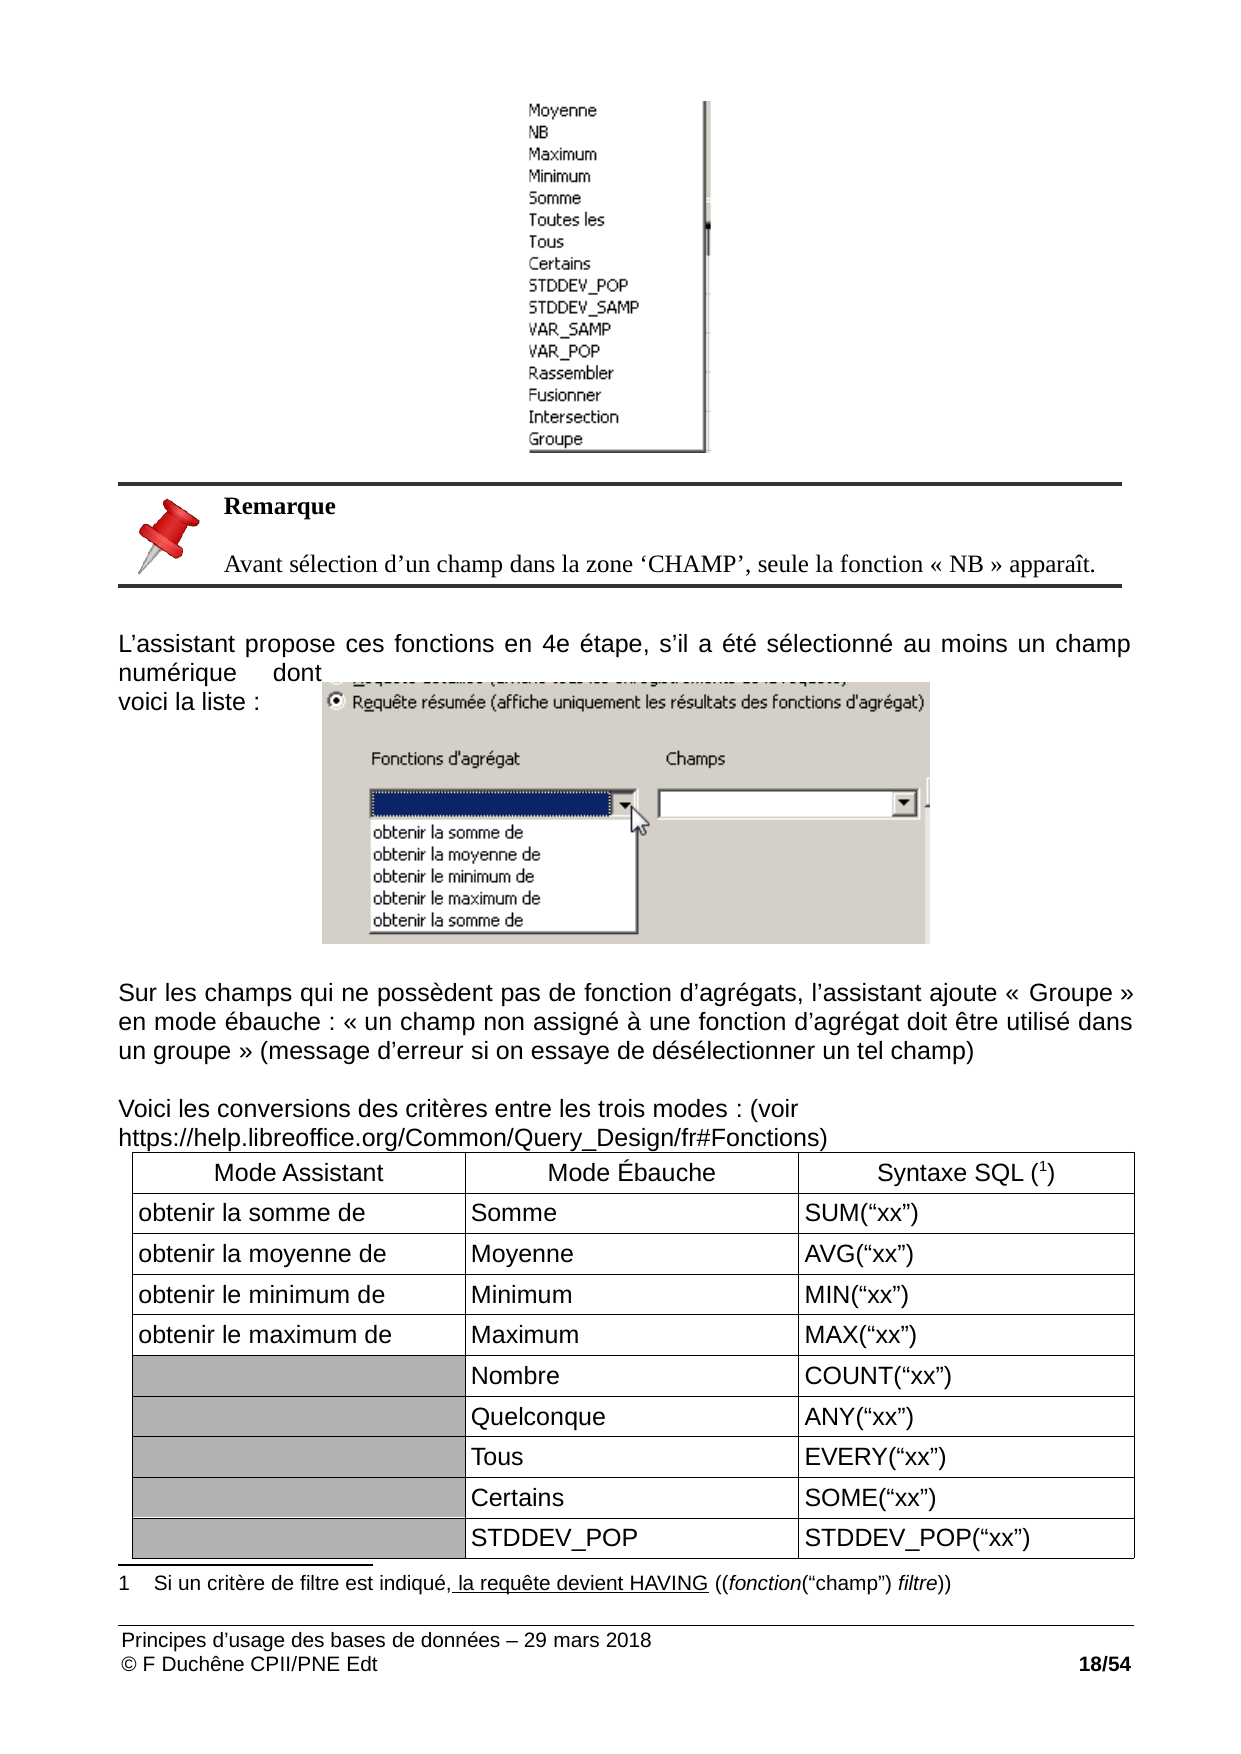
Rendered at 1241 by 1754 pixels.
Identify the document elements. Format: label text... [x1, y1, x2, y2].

table_header [118, 486, 218, 584]
table_cell Quelconque [466, 1397, 798, 1436]
table_cell [133, 1397, 465, 1436]
table_header Remarque Avant sélection d’un champ dans la zone ‘CHAMP’, seule la fonction « NB » apparaît. [218, 486, 1122, 584]
table_cell SOME(“xx”) [799, 1478, 1134, 1517]
picture [123, 491, 213, 580]
table_header Mode Ébauche [466, 1153, 798, 1192]
table_cell STDDEV_POP(“xx”) [799, 1519, 1134, 1558]
table_cell Minimum [466, 1275, 798, 1314]
table_header Syntaxe SQL () [799, 1153, 1134, 1192]
table_cell MIN(“xx”) [799, 1275, 1134, 1314]
table_cell STDDEV_POP [466, 1519, 798, 1558]
table_cell AVG(“xx”) [799, 1234, 1134, 1274]
table_cell SUM(“xx”) [799, 1194, 1134, 1233]
table_header Mode Assistant [133, 1153, 465, 1192]
table_cell Tous [466, 1437, 798, 1477]
table_cell obtenir le maximum de [133, 1315, 465, 1355]
table_cell obtenir la moyenne de [133, 1234, 465, 1274]
table_cell [133, 1356, 465, 1396]
table_cell ANY(“xx”) [799, 1397, 1134, 1436]
table_cell obtenir le minimum de [133, 1275, 465, 1314]
table_cell COUNT(“xx”) [799, 1356, 1134, 1396]
table_cell MAX(“xx”) [799, 1315, 1134, 1355]
table_cell EVERY(“xx”) [799, 1437, 1134, 1477]
table_cell [133, 1437, 465, 1477]
text Sur les champs qui ne possèdent pas de fonction d’agrégats, l’assistant ajoute « Groupe » en mode ébauche : « un champ non assigné à une fonction d’agrégat doit être utilisé dans un groupe » (message d’erreur si on essaye de désélectionner un tel champ) [118, 977, 1134, 1064]
table_cell Somme [466, 1194, 798, 1233]
table_cell Moyenne [466, 1234, 798, 1274]
table_cell Nombre [466, 1356, 798, 1396]
table_cell [133, 1519, 465, 1558]
table_cell obtenir la somme de [133, 1194, 465, 1233]
picture [322, 682, 930, 944]
table_cell [133, 1478, 465, 1517]
table_cell Maximum [466, 1315, 798, 1355]
text L’assistant propose ces fonctions en 4e étape, s’il a été sélectionné au moins un champ numérique dont voici la liste : [118, 629, 1134, 716]
text Voici les conversions des critères entre les trois modes : (voir https://help.libreoffice.org/Common/Query_Design/fr#Fonctions) [118, 1094, 1134, 1152]
table_cell Certains [466, 1478, 798, 1517]
picture [529, 101, 711, 453]
